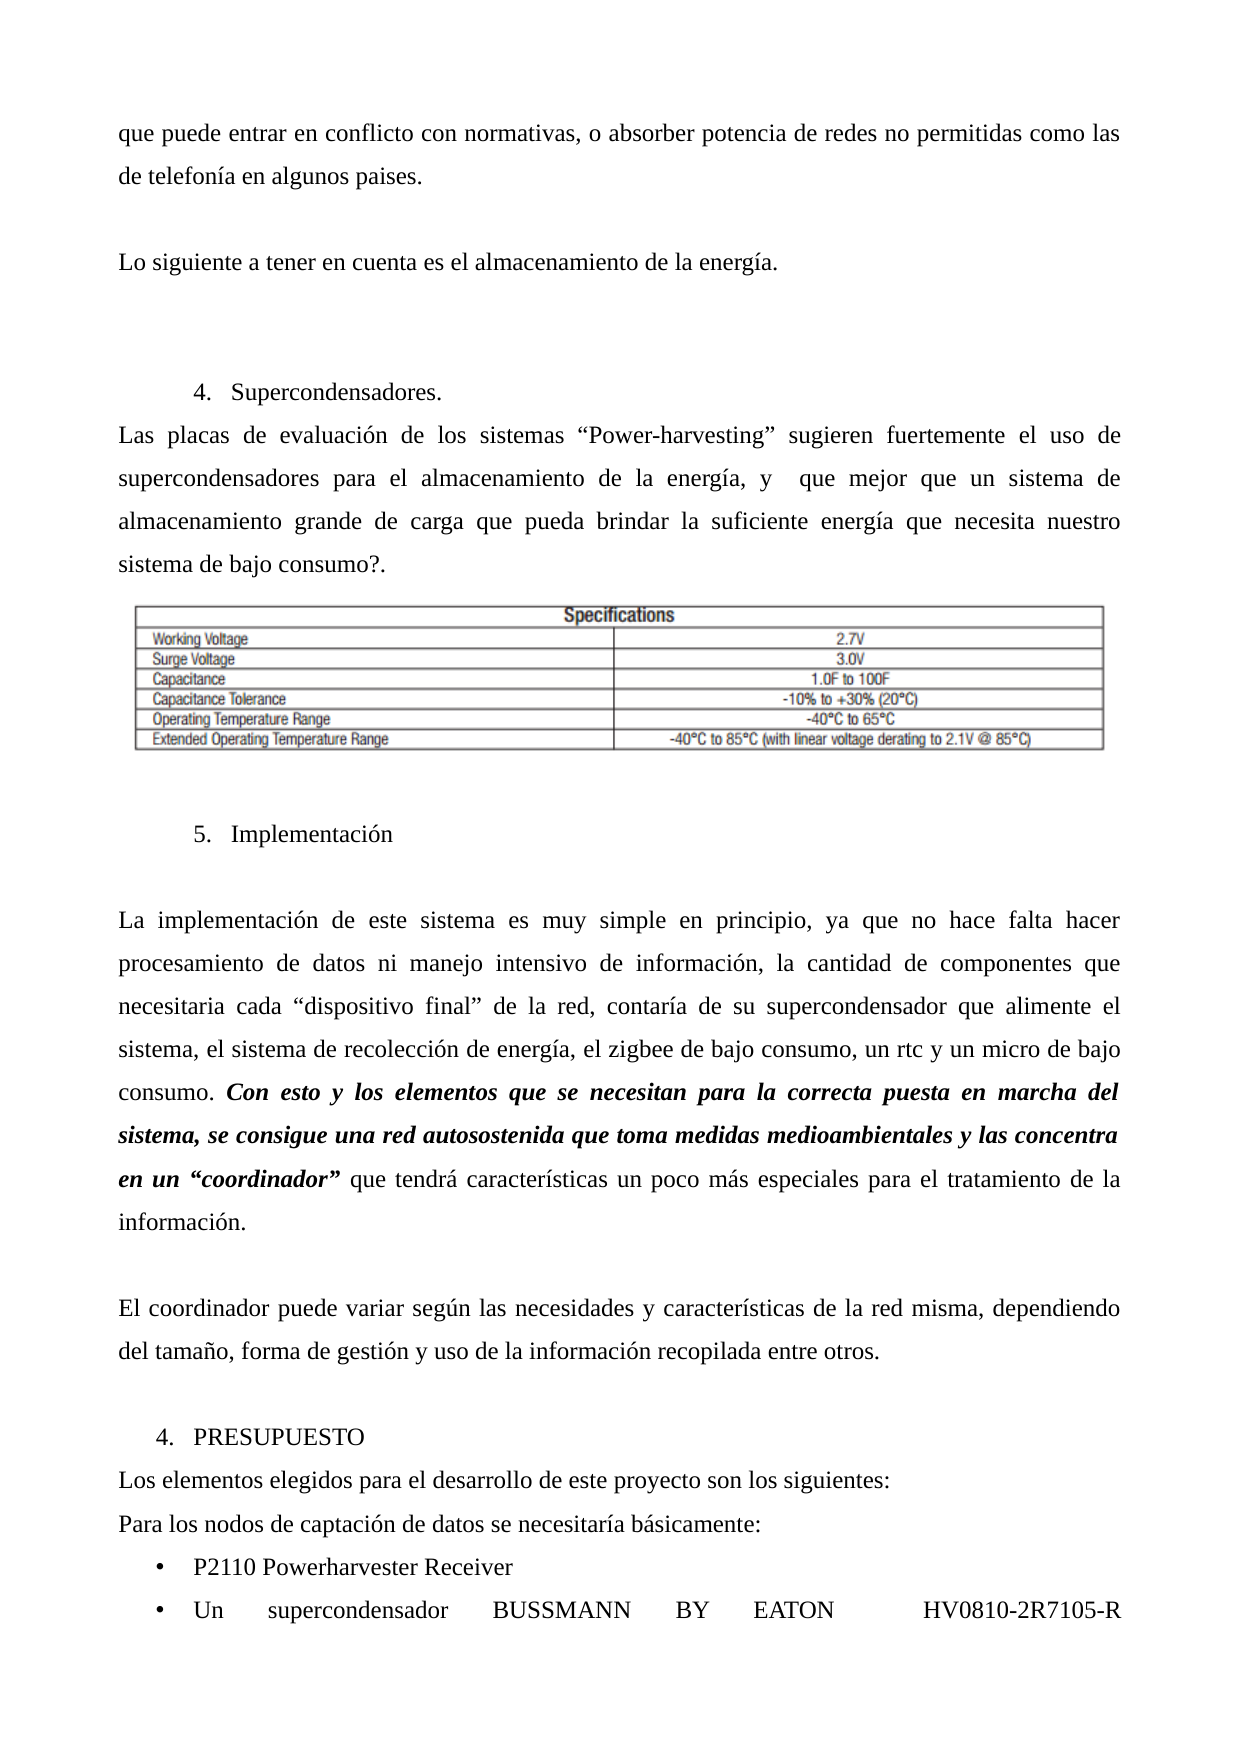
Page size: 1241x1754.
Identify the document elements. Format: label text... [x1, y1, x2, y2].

text Lo siguiente a tener en cuenta es el almacenamiento de la energía. [118, 247, 1122, 276]
list Supercondensadores. [193, 377, 1122, 406]
text El coordinador puede variar según las necesidades y características de la red misma, dependiendo del tamaño, forma de gestión y uso de la información recopilada entre otros. [118, 1293, 1122, 1365]
list P2110 Powerharvester Receiver [156, 1552, 1122, 1581]
picture [118, 592, 1123, 762]
list Un supercondensador BUSSMANN BY EATON HV0810-2R7105-R [156, 1595, 1122, 1624]
text Para los nodos de captación de datos se necesitaría básicamente: [118, 1509, 1122, 1537]
list PRESUPUESTO [156, 1422, 1122, 1451]
text La implementación de este sistema es muy simple en principio, ya que no hace falta hacer procesamiento de datos ni manejo intensivo de información, la cantidad de componentes que necesitaria cada “dispositivo final” de la red, contaría de su supercondensador que alimente el sistema, el sistema de recolección de energía, el zigbee de bajo consumo, un rtc y un micro de bajo consumo. Con esto y los elementos que se necesitan para la correcta puesta en marcha del sistema, se consigue una red autosostenida que toma medidas medioambientales y las concentra en un “coordinador” que tendrá características un poco más especiales para el tratamiento de la información. [118, 905, 1122, 1236]
text Las placas de evaluación de los sistemas “Power-harvesting” sugieren fuertemente el uso de supercondensadores para el almacenamiento de la energía, y que mejor que un sistema de almacenamiento grande de carga que pueda brindar la suficiente energía que necesita nuestro sistema de bajo consumo?. [118, 420, 1122, 578]
text que puede entrar en conflicto con normativas, o absorber potencia de redes no permitidas como las de telefonía en algunos paises. [118, 118, 1122, 190]
text Los elementos elegidos para el desarrollo de este proyecto son los siguientes: [118, 1466, 1122, 1494]
list Implementación [193, 819, 1122, 847]
